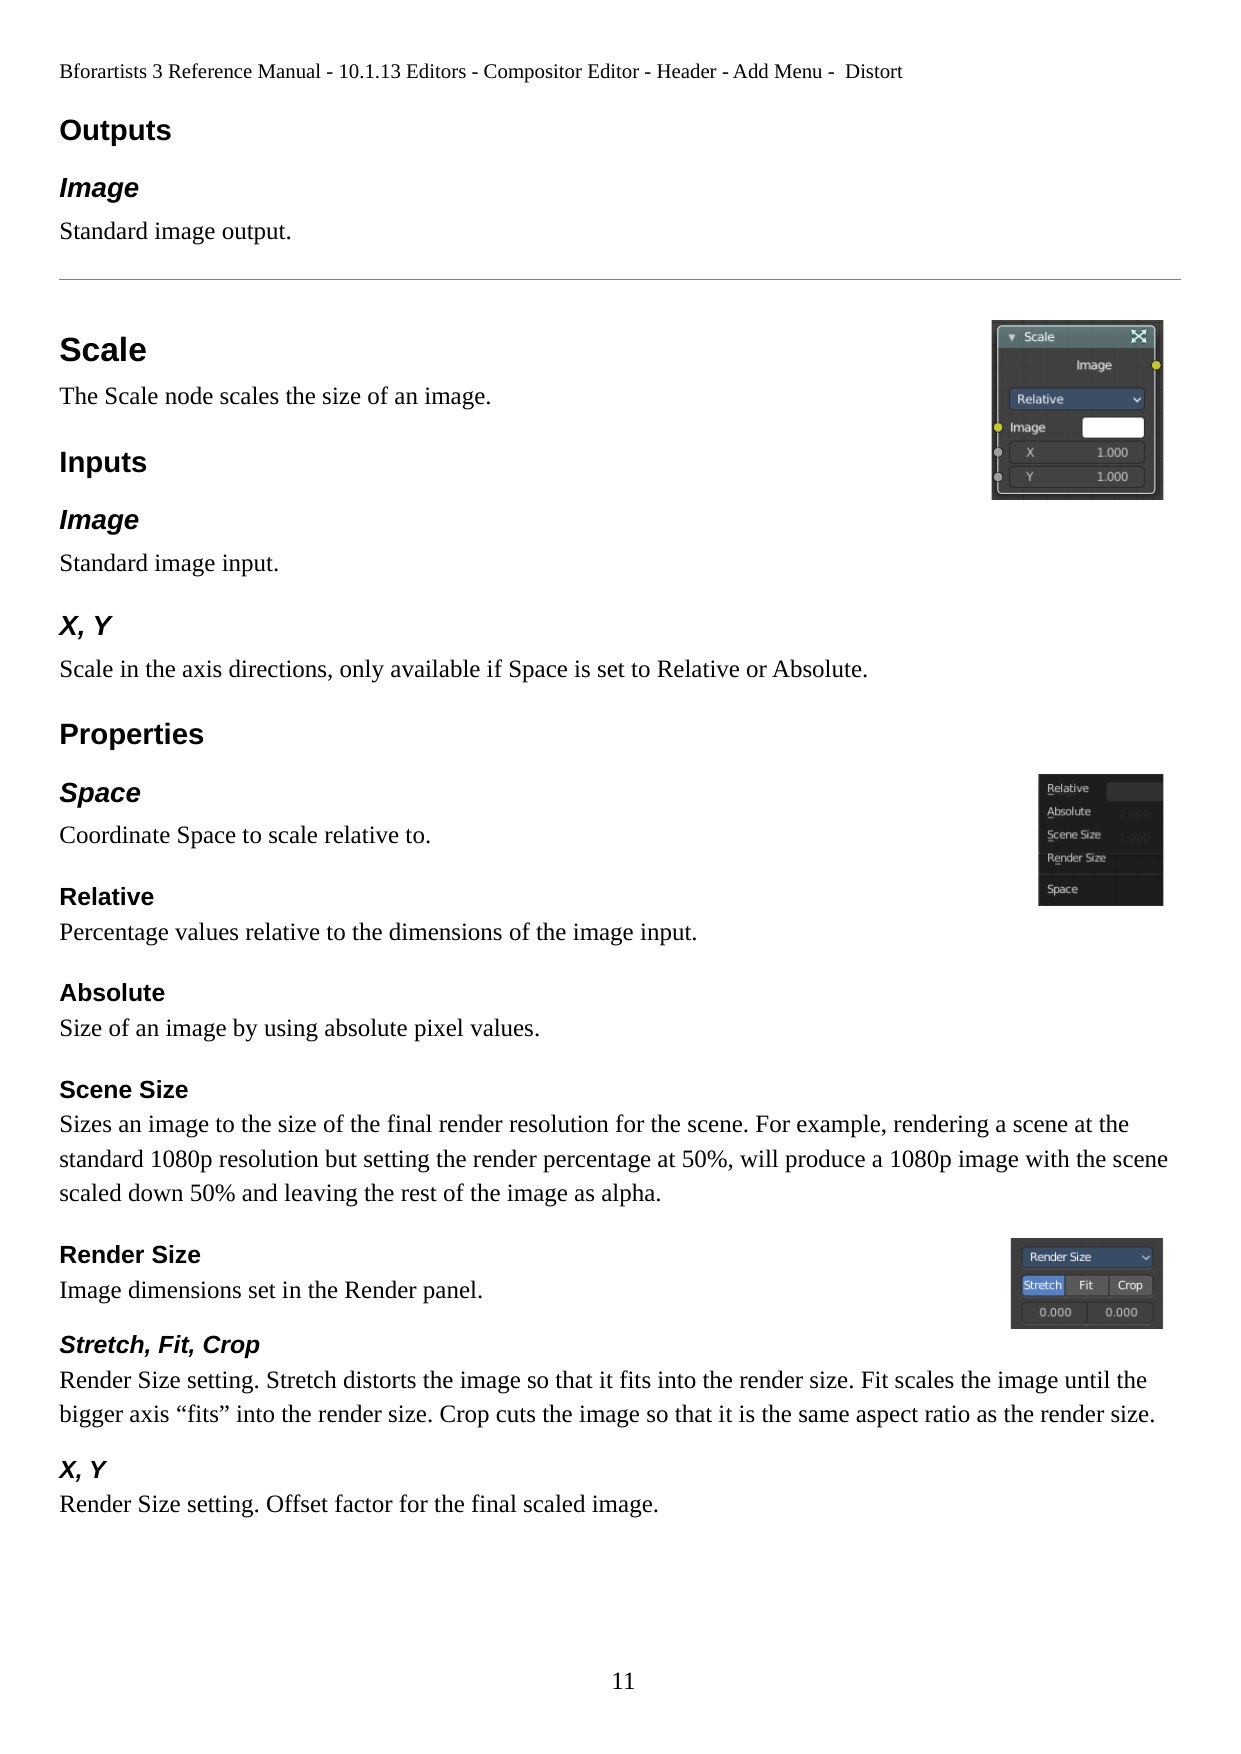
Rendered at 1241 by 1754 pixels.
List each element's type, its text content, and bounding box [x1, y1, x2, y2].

text Standard image output. [59, 216, 1181, 244]
text Size of an image by using absolute pixel values. [59, 1013, 1181, 1042]
subtitle X, Y [59, 1455, 1181, 1483]
subtitle Absolute [59, 978, 1181, 1007]
subtitle Outputs [59, 113, 1181, 146]
subtitle [1164, 444, 1181, 478]
text Percentage values relative to the dimensions of the image input. [59, 917, 1181, 946]
text Render Size setting. Offset factor for the final scaled image. [59, 1489, 1181, 1518]
text The Scale node scales the size of an image. [59, 381, 991, 410]
subtitle [1164, 1240, 1181, 1268]
subtitle [1164, 330, 1181, 368]
subtitle Image [59, 171, 1181, 203]
subtitle Inputs [59, 444, 991, 478]
subtitle Relative [59, 882, 1181, 911]
text Sizes an image to the size of the final render resolution for the scene. For example, rendering a scene at the standard 1080p resolution but setting the render percentage at 50%, will produce a 1080p image with the scene scaled down 50% and leaving the rest of the image as alpha. [59, 1109, 1181, 1207]
text Render Size setting. Stretch distorts the image so that it fits into the render size. Fit scales the image until the bigger axis “fits” into the render size. Crop cuts the image so that it is the same aspect ratio as the render size. [59, 1365, 1181, 1428]
text Scale in the axis directions, only available if Space is set to Relative or Absolute. [59, 654, 1181, 682]
subtitle Scene Size [59, 1075, 1181, 1103]
picture [991, 320, 1164, 500]
text Coordinate Space to scale relative to. [59, 820, 1038, 849]
subtitle Scale [59, 330, 991, 368]
subtitle Render Size [59, 1240, 1010, 1268]
picture [1038, 774, 1164, 906]
subtitle Properties [59, 717, 1181, 751]
subtitle Image [59, 503, 1181, 535]
text Standard image input. [59, 548, 1181, 576]
subtitle X, Y [59, 609, 1181, 641]
text Image dimensions set in the Render panel. [59, 1275, 1010, 1303]
subtitle Space [59, 776, 1038, 808]
subtitle [1164, 776, 1181, 808]
picture [1010, 1238, 1164, 1329]
subtitle Stretch, Fit, Crop [59, 1330, 1181, 1359]
